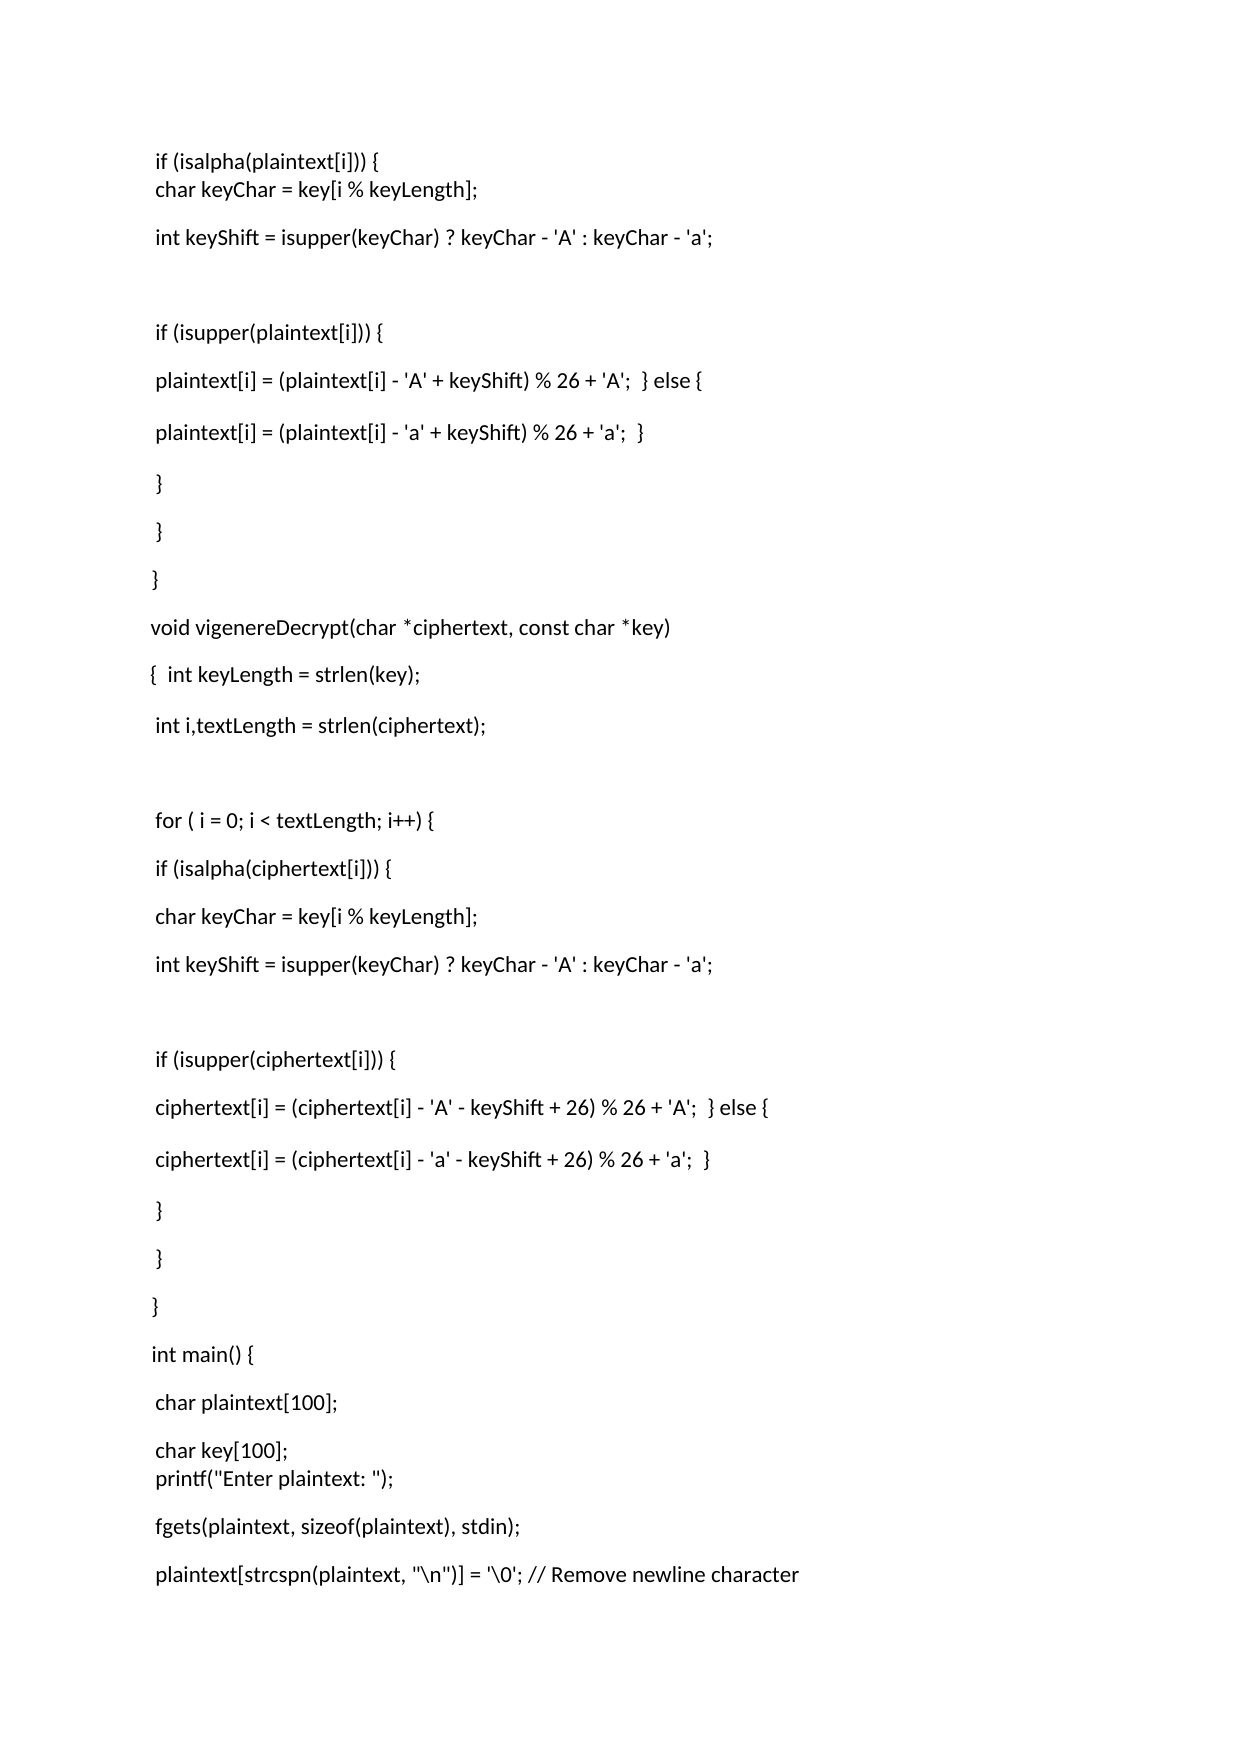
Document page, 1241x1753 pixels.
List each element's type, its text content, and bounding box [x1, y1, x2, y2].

text char keyChar = key[i % keyLength]; [150, 175, 1097, 203]
text plaintext[strcspn(plaintext, "\n")] = '\0'; // Remove newline character [150, 1560, 1097, 1588]
text } [151, 1292, 1097, 1320]
text } [150, 469, 1097, 497]
text } [150, 1196, 1097, 1224]
text char key[100]; [150, 1436, 1097, 1464]
text for ( i = 0; i < textLength; i++) { [150, 806, 1097, 834]
text int i,textLength = strlen(ciphertext); [150, 712, 1097, 739]
text void vigenereDecrypt(char *ciphertext, const char *key) { int keyLength = strlen(key); [150, 613, 682, 688]
text printf("Enter plaintext: "); [150, 1464, 1097, 1492]
text if (isupper(ciphertext[i])) { [150, 1045, 1097, 1073]
text if (isupper(plaintext[i])) { [150, 318, 1097, 346]
text if (isalpha(ciphertext[i])) { [150, 854, 1097, 883]
text fgets(plaintext, sizeof(plaintext), stdin); [150, 1512, 1097, 1541]
text plaintext[i] = (plaintext[i] - 'a' + keyShift) % 26 + 'a'; } [150, 418, 703, 446]
text } [150, 517, 1097, 545]
text int keyShift = isupper(keyChar) ? keyChar - 'A' : keyChar - 'a'; [150, 951, 1097, 979]
text char plaintext[100]; [150, 1388, 1097, 1416]
text } [151, 565, 1097, 593]
text ciphertext[i] = (ciphertext[i] - 'a' - keyShift + 26) % 26 + 'a'; } [150, 1145, 770, 1173]
text ciphertext[i] = (ciphertext[i] - 'A' - keyShift + 26) % 26 + 'A'; } else { [150, 1093, 775, 1121]
text int keyShift = isupper(keyChar) ? keyChar - 'A' : keyChar - 'a'; [150, 223, 1097, 251]
text } [150, 1244, 1097, 1272]
text plaintext[i] = (plaintext[i] - 'A' + keyShift) % 26 + 'A'; } else { [150, 366, 708, 394]
text char keyChar = key[i % keyLength]; [150, 902, 1097, 931]
text int main() { [151, 1340, 1097, 1368]
text if (isalpha(plaintext[i])) { [150, 147, 1097, 175]
